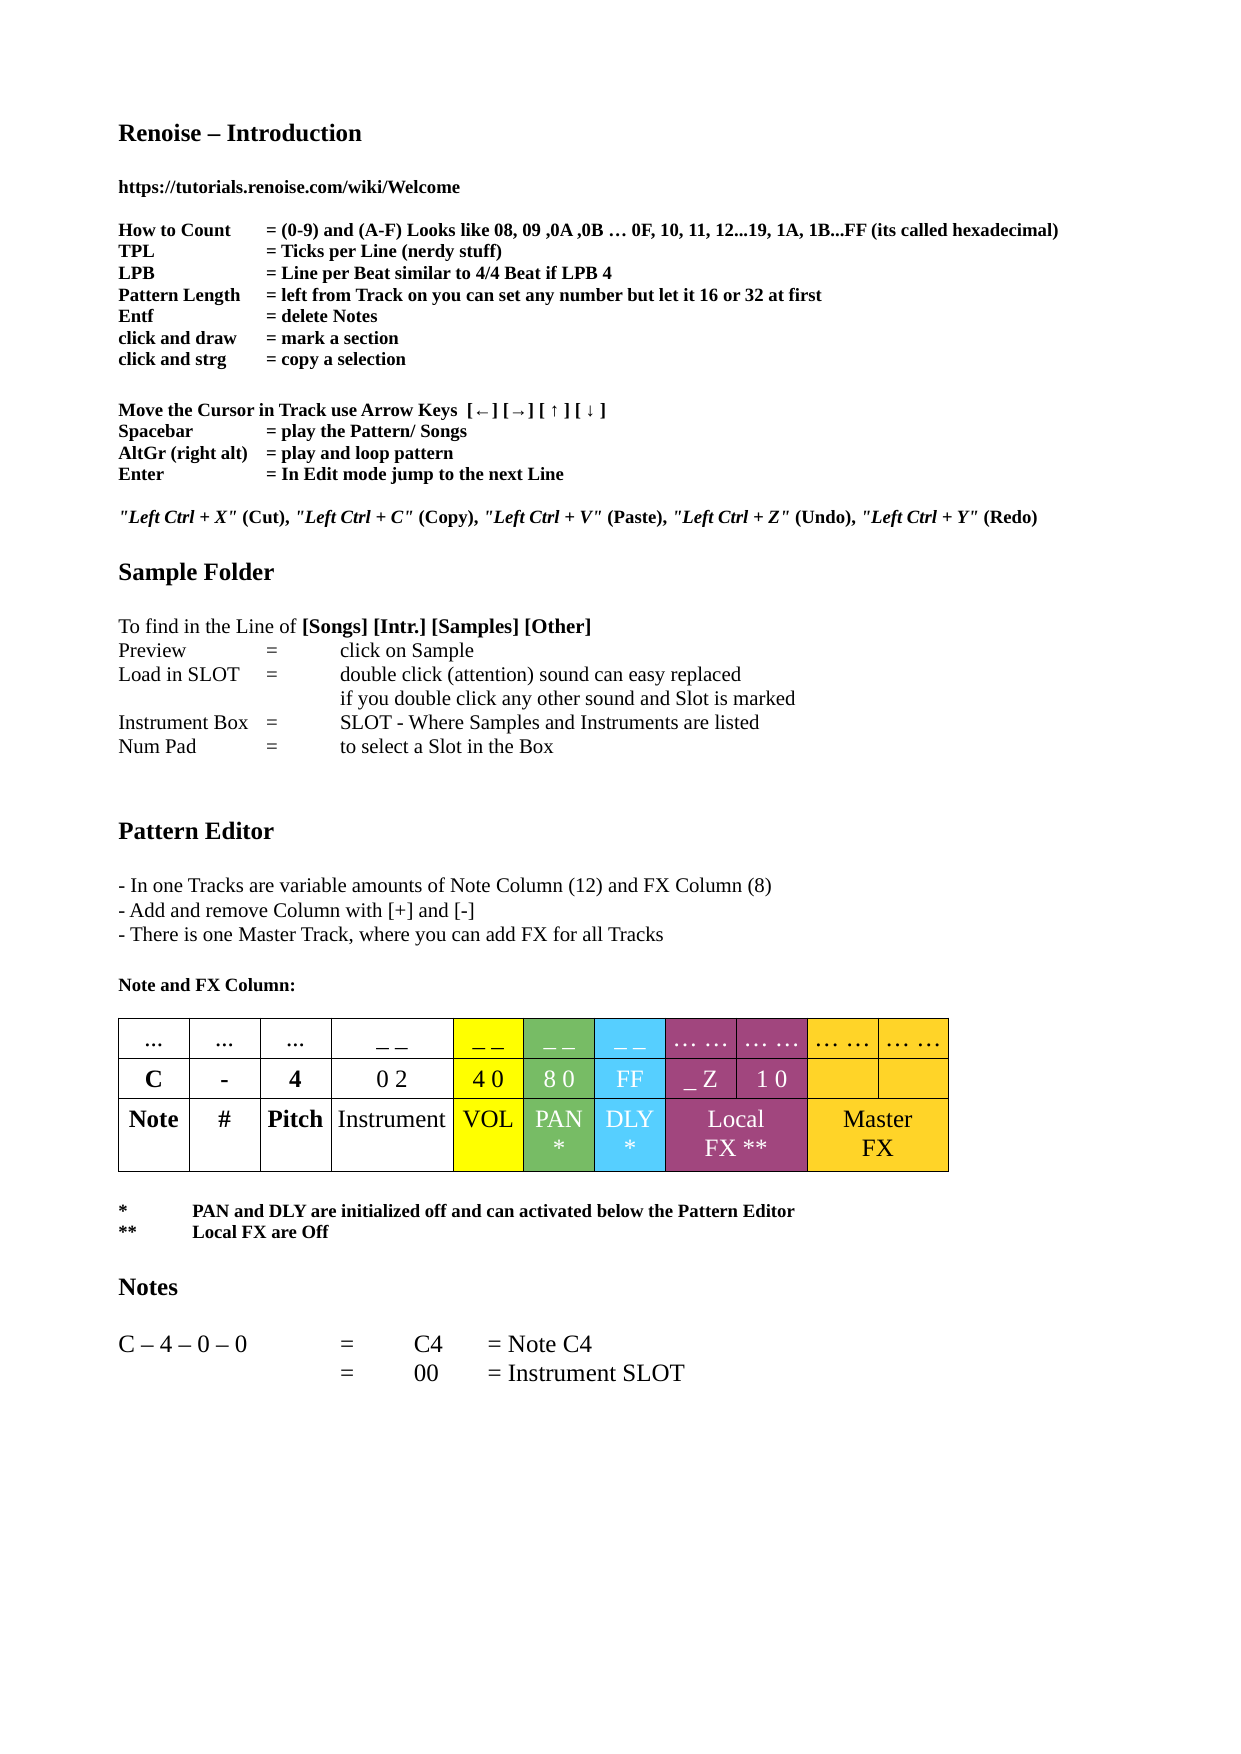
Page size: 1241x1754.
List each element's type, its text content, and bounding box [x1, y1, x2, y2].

text Num Pad = to select a Slot in the Box [118, 734, 1122, 758]
text Pattern Editor [118, 816, 1122, 845]
table_cell [879, 1059, 948, 1098]
text ** Local FX are Off [118, 1221, 1122, 1243]
text Entf = delete Notes [118, 305, 1122, 327]
table_cell PAN* [524, 1099, 594, 1171]
table_cell Instrument [332, 1099, 453, 1171]
table_cell 1 0 [737, 1059, 807, 1098]
text Instrument Box = SLOT - Where Samples and Instruments are listed [118, 710, 1122, 734]
table_header … … [879, 1019, 948, 1058]
table_header … … [808, 1019, 878, 1058]
table_header … … [666, 1019, 736, 1058]
table_cell Local FX ** [666, 1099, 807, 1171]
text Notes [118, 1272, 1122, 1300]
text Renoise – Introduction [118, 118, 1122, 147]
text To find in the Line of [Songs] [Intr.] [Samples] [Other] [118, 614, 1122, 638]
table_cell 0 2 [332, 1059, 453, 1098]
text = 00 = Instrument SLOT [118, 1358, 1122, 1387]
text Load in SLOT = double click (attention) sound can easy replaced [118, 662, 1122, 686]
text - There is one Master Track, where you can add FX for all Tracks [118, 922, 1122, 946]
table_header _ _ [595, 1019, 665, 1058]
table_header _ _ [454, 1019, 523, 1058]
text TPL = Ticks per Line (nerdy stuff) [118, 240, 1122, 262]
table_header ... [119, 1019, 189, 1058]
text click and strg = copy a selection [118, 348, 1122, 370]
table_cell Note [119, 1099, 189, 1171]
text "Left Ctrl + X" (Cut), "Left Ctrl + C" (Copy), "Left Ctrl + V" (Paste), "Left Ctrl + Z" (Undo), "Left Ctrl + Y" (Redo) [118, 506, 1122, 528]
text - Add and remove Column with [+] and [-] [118, 897, 1122, 922]
table_header ... [190, 1019, 260, 1058]
table_cell Master FX [808, 1099, 948, 1171]
text - In one Tracks are variable amounts of Note Column (12) and FX Column (8) [118, 873, 1122, 897]
table_cell - [190, 1059, 260, 1098]
table_cell 4 [261, 1059, 331, 1098]
table_header _ _ [524, 1019, 594, 1058]
text Pattern Length = left from Track on you can set any number but let it 16 or 32 at first [118, 283, 1122, 305]
text click and draw = mark a section [118, 327, 1122, 348]
table_cell 8 0 [524, 1059, 594, 1098]
table_header _ _ [332, 1019, 453, 1058]
table_cell [808, 1059, 878, 1098]
text Preview = click on Sample [118, 638, 1122, 662]
text LPB = Line per Beat similar to 4/4 Beat if LPB 4 [118, 262, 1122, 283]
text C – 4 – 0 – 0 = C4 = Note C4 [118, 1329, 1122, 1358]
table_cell DLY* [595, 1099, 665, 1171]
text if you double click any other sound and Slot is marked [118, 686, 1122, 710]
text AltGr (right alt) = play and loop pattern [118, 442, 1122, 463]
table_cell VOL [454, 1099, 523, 1171]
text Enter = In Edit mode jump to the next Line [118, 463, 1122, 485]
text Note and FX Column: [118, 974, 1122, 996]
table_cell 4 0 [454, 1059, 523, 1098]
table_cell # [190, 1099, 260, 1171]
text * PAN and DLY are initialized off and can activated below the Pattern Editor [118, 1200, 1122, 1221]
table_cell C [119, 1059, 189, 1098]
text Sample Folder [118, 557, 1122, 585]
text Move the Cursor in Track use Arrow Keys [←] [→] [ ↑ ] [ ↓ ] [118, 398, 1122, 420]
table_header ... [261, 1019, 331, 1058]
text How to Count = (0-9) and (A-F) Looks like 08, 09 ,0A ,0B … 0F, 10, 11, 12...19, 1A, 1B...FF (its called hexadecimal) [118, 219, 1122, 240]
text https://tutorials.renoise.com/wiki/Welcome [118, 176, 1122, 197]
table_cell _ Z [666, 1059, 736, 1098]
text Spacebar = play the Pattern/ Songs [118, 420, 1122, 442]
table_cell Pitch [261, 1099, 331, 1171]
table_header … … [737, 1019, 807, 1058]
table_cell FF [595, 1059, 665, 1098]
